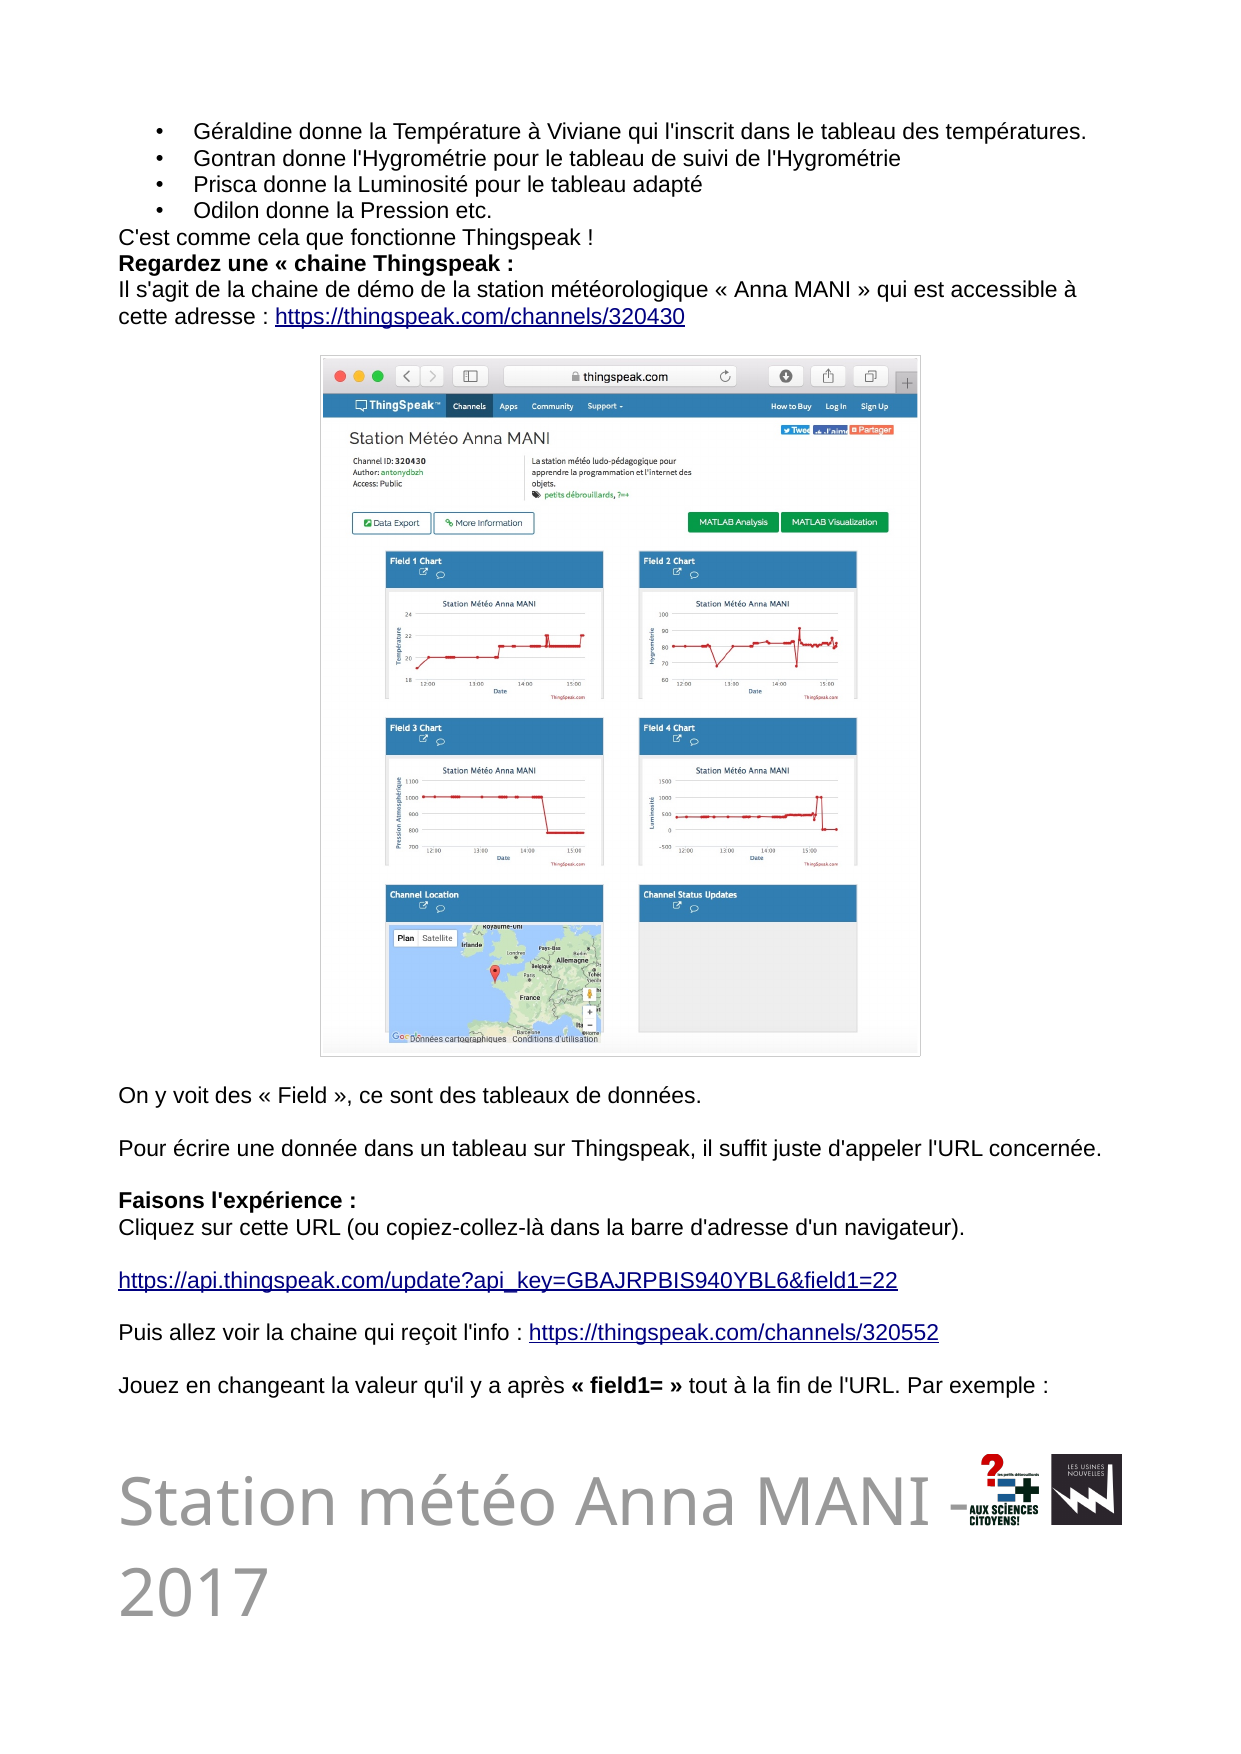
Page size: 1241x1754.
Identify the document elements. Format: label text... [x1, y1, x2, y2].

list Gontran donne l'Hygrométrie pour le tableau de suivi de l'Hygrométrie [156, 144, 1122, 171]
text Il s'agit de la chaine de démo de la station météorologique « Anna MANI » qui est accessible à cette adresse : https://thingspeak.com/channels/320430 [118, 276, 1122, 329]
text On y voit des « Field », ce sont des tableaux de données. [118, 1082, 1122, 1108]
picture [323, 358, 918, 1053]
text Jouez en changeant la valeur qu'il y a après « field1= » tout à la fin de l'URL. Par exemple : [118, 1372, 1122, 1398]
list Prisca donne la Luminosité pour le tableau adapté [156, 171, 1122, 197]
text Faisons l'expérience : [118, 1187, 1122, 1214]
picture [969, 1454, 1039, 1526]
text Pour écrire une donnée dans un tableau sur Thingspeak, il suffit juste d'appeler l'URL concernée. [118, 1135, 1122, 1161]
picture [1051, 1454, 1122, 1525]
text Puis allez voir la chaine qui reçoit l'info : https://thingspeak.com/channels/320552 [118, 1319, 1122, 1346]
list Géraldine donne la Température à Viviane qui l'inscrit dans le tableau des températures. [156, 118, 1122, 144]
text C'est comme cela que fonctionne Thingspeak ! [118, 223, 1122, 250]
list Odilon donne la Pression etc. [156, 197, 1122, 223]
text Regardez une « chaine Thingspeak : [118, 250, 1122, 276]
text https://api.thingspeak.com/update?api_key=GBAJRPBIS940YBL6&field1=22 [118, 1267, 1122, 1293]
text Cliquez sur cette URL (ou copiez-collez-là dans la barre d'adresse d'un navigateur). [118, 1214, 1122, 1240]
